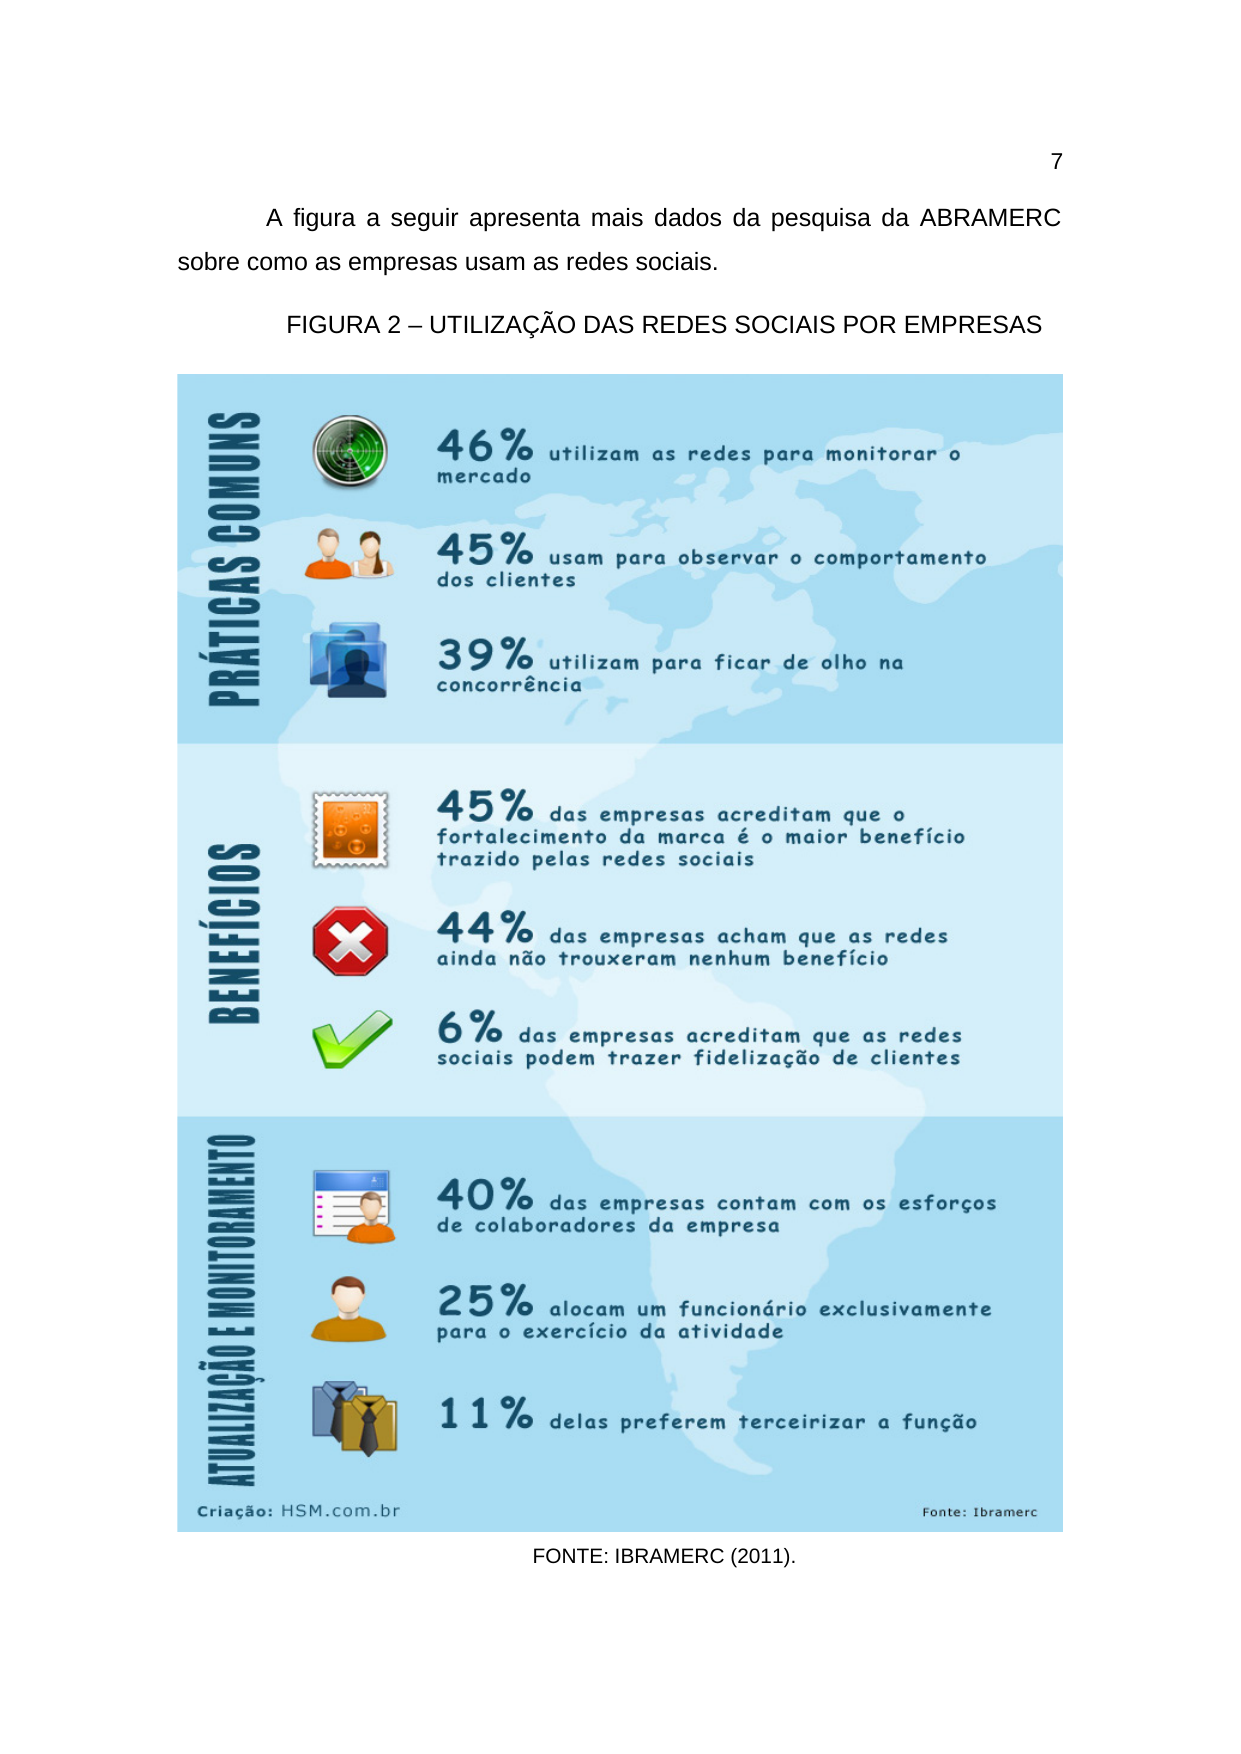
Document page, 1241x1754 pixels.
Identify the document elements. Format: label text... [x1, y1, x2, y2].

text A figura a seguir apresenta mais dados da pesquisa da ABRAMERC sobre como as empresas usam as redes sociais. [177, 203, 1063, 275]
picture [177, 374, 1063, 1532]
text FIGURA 2 – UTILIZAÇÃO DAS REDES SOCIAIS POR EMPRESAS [177, 311, 1063, 339]
text FONTE: IBRAMERC (2011). [177, 1532, 1063, 1568]
